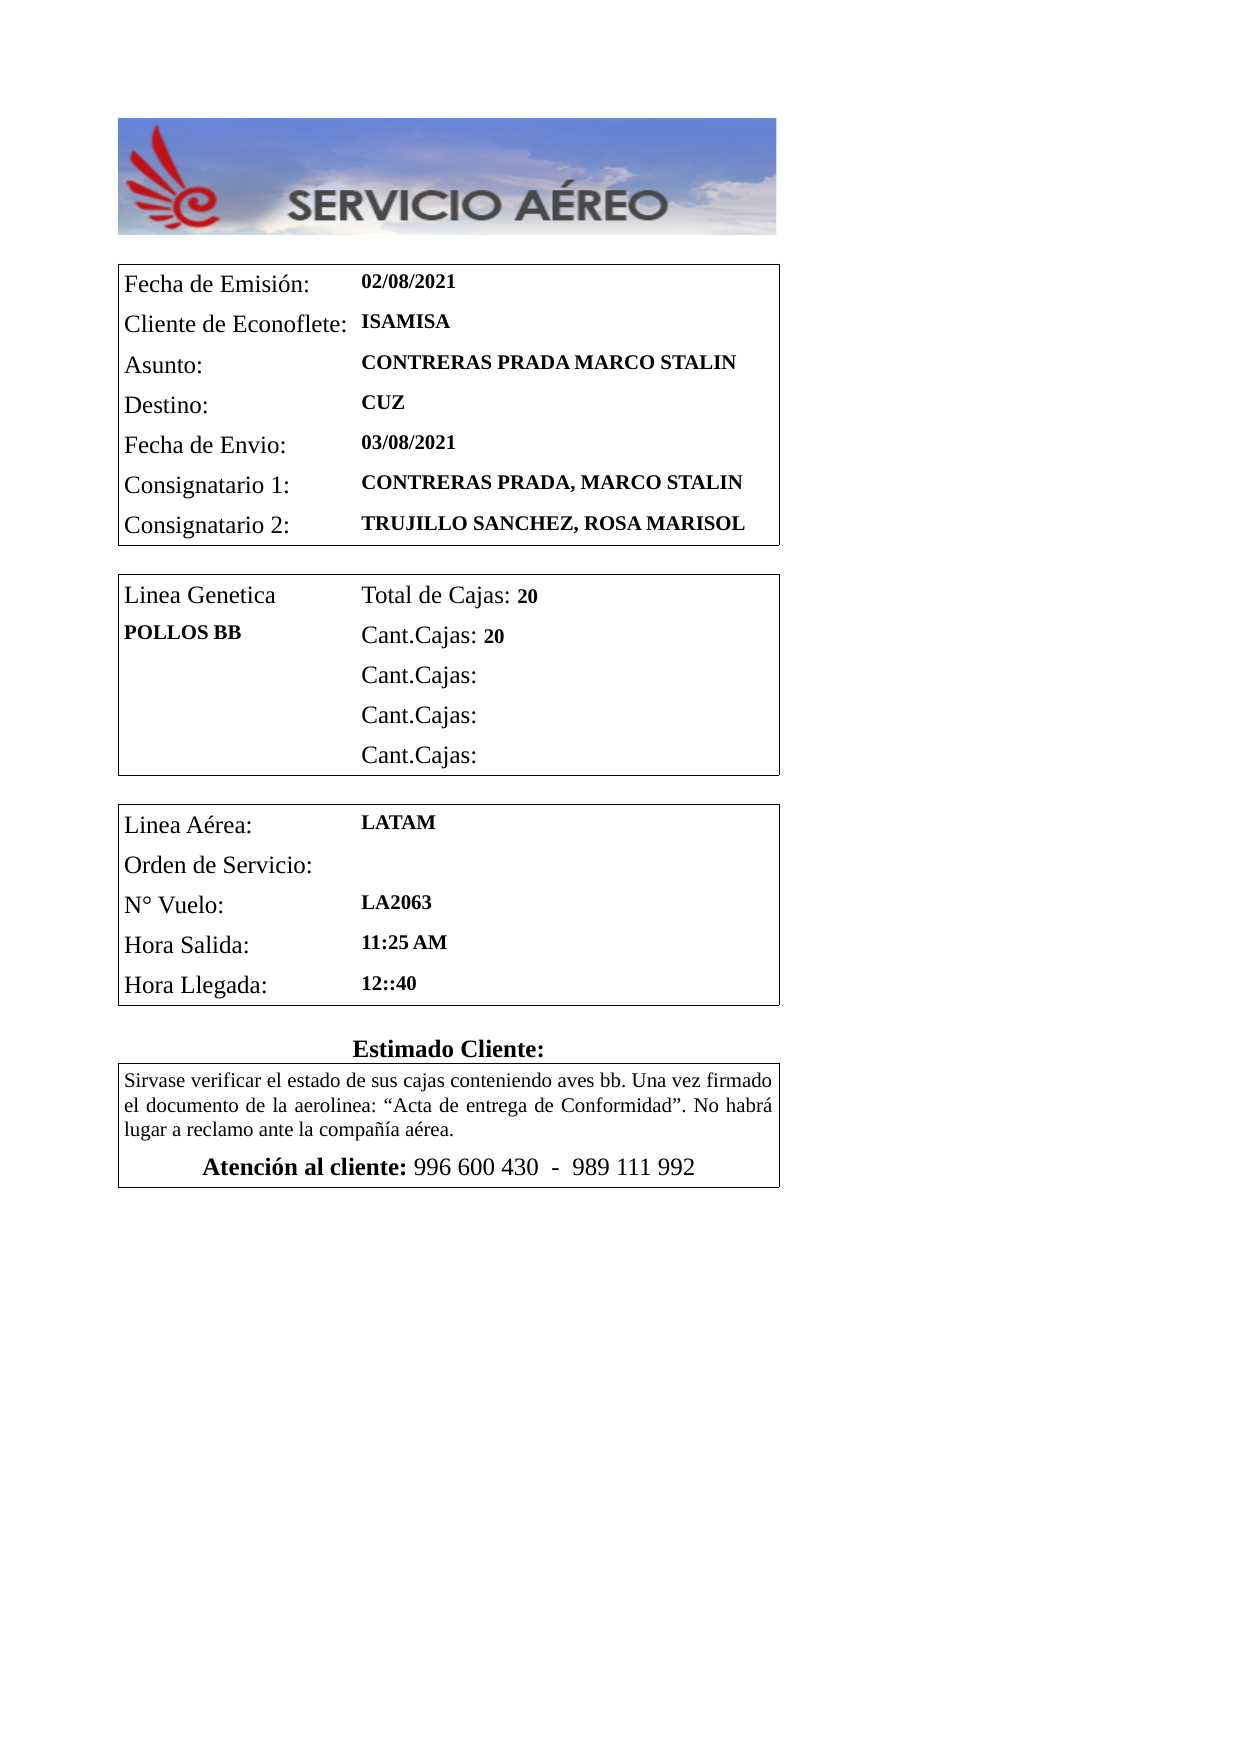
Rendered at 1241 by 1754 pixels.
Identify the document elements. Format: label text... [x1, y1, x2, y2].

table_cell CONTRERAS PRADA MARCO STALIN [356, 344, 779, 384]
table_cell CONTRERAS PRADA, MARCO STALIN [356, 465, 779, 505]
picture [118, 118, 777, 235]
table_cell TRUJILLO SANCHEZ, ROSA MARISOL [356, 505, 779, 545]
table_cell [119, 654, 356, 694]
table_cell N° Vuelo: [119, 884, 356, 924]
table_cell Consignatario 2: [119, 505, 356, 545]
table_cell Consignatario 1: [119, 465, 356, 505]
table_header 02/08/2021 [356, 265, 779, 304]
table_cell Estimado Cliente: [118, 1006, 779, 1063]
table_cell Asunto: [119, 344, 356, 384]
table_cell [356, 546, 779, 574]
table_cell Cant.Cajas: [356, 654, 779, 694]
table_cell [119, 735, 356, 775]
table_cell Cant.Cajas: [356, 695, 779, 735]
table_cell Linea Genetica [119, 575, 356, 614]
table_cell LATAM [356, 805, 779, 844]
table_cell Atención al cliente: 996 600 430 - 989 111 992 [119, 1146, 779, 1187]
table_header Fecha de Emisión: [119, 265, 356, 304]
table_cell Cant.Cajas: 20 [356, 614, 779, 654]
table_cell Sirvase verificar el estado de sus cajas conteniendo aves bb. Una vez firmado el documento de la aerolinea: “Acta de entrega de Conformidad”. No habrá lugar a reclamo ante la compañía aérea. [119, 1064, 779, 1146]
table_cell Destino: [119, 384, 356, 424]
table_cell LA2063 [356, 884, 779, 924]
table_cell Fecha de Envio: [119, 424, 356, 464]
table_cell 11:25 AM [356, 925, 779, 965]
table_cell 03/08/2021 [356, 424, 779, 464]
table_cell [356, 844, 779, 884]
table_cell [356, 776, 779, 804]
table_cell Hora Salida: [119, 925, 356, 965]
table_cell CUZ [356, 384, 779, 424]
table_cell POLLOS BB [119, 614, 356, 654]
table_cell Cliente de Econoflete: [119, 304, 356, 344]
table_cell [118, 546, 356, 574]
table_cell Total de Cajas: 20 [356, 575, 779, 614]
table_cell Cant.Cajas: [356, 735, 779, 775]
table_cell 12::40 [356, 965, 779, 1005]
table_cell Linea Aérea: [119, 805, 356, 844]
table_cell [118, 776, 356, 804]
table_cell Orden de Servicio: [119, 844, 356, 884]
table_cell Hora Llegada: [119, 965, 356, 1005]
table_cell ISAMISA [356, 304, 779, 344]
table_cell [119, 695, 356, 735]
